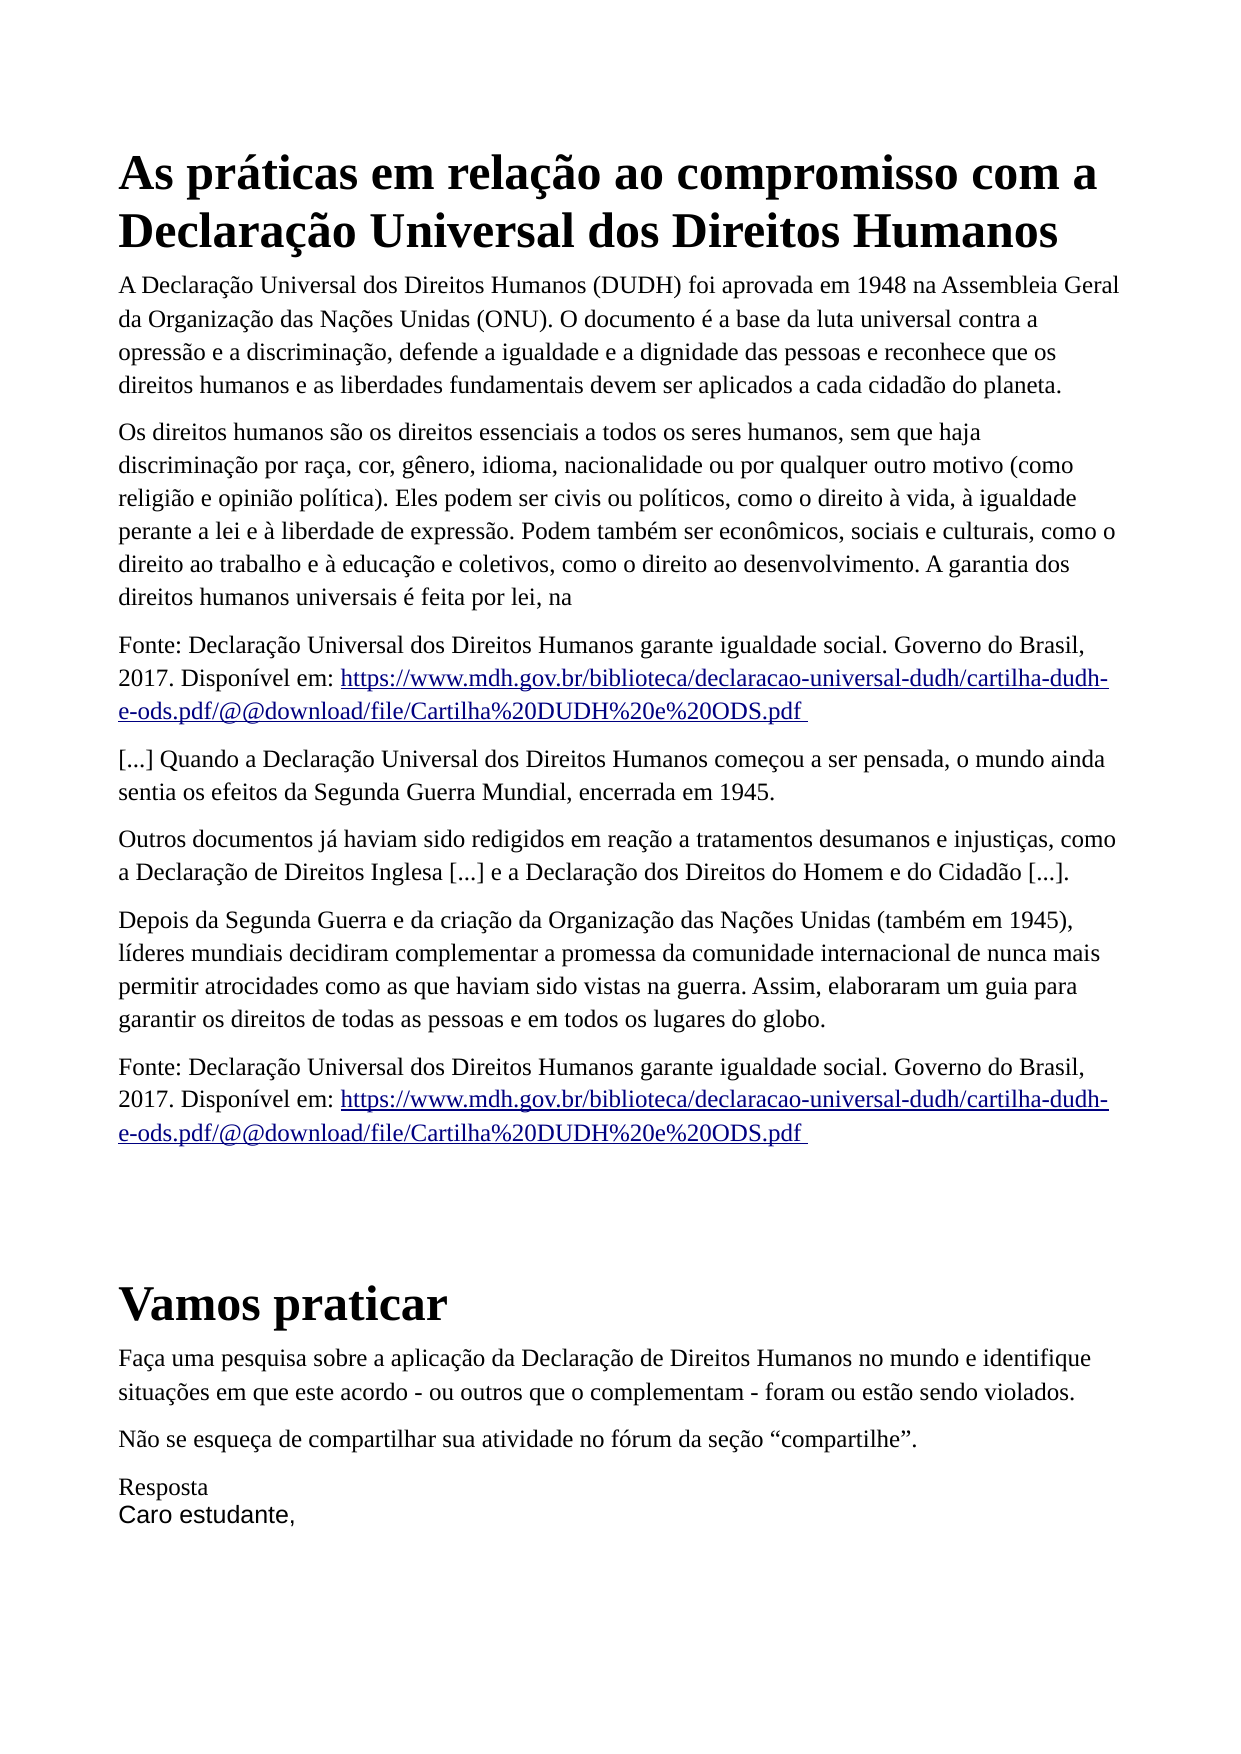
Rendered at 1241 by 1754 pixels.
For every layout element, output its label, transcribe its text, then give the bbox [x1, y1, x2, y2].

text Outros documentos já haviam sido redigidos em reação a tratamentos desumanos e injustiças, como a Declaração de Direitos Inglesa [...] e a Declaração dos Direitos do Homem e do Cidadão [...]. [118, 824, 1122, 886]
text Resposta [118, 1472, 1122, 1501]
text Fonte: Declaração Universal dos Direitos Humanos garante igualdade social. Governo do Brasil, 2017. Disponível em: https://www.mdh.gov.br/biblioteca/declaracao-universal-dudh/cartilha-dudh-e-ods.pdf/@@download/file/Cartilha%20DUDH%20e%20ODS.pdf [118, 630, 1122, 725]
text Depois da Segunda Guerra e da criação da Organização das Nações Unidas (também em 1945), líderes mundiais decidiram complementar a promessa da comunidade internacional de nunca mais permitir atrocidades como as que haviam sido vistas na guerra. Assim, elaboraram um guia para garantir os direitos de todas as pessoas e em todos os lugares do globo. [118, 905, 1122, 1033]
text Fonte: Declaração Universal dos Direitos Humanos garante igualdade social. Governo do Brasil, 2017. Disponível em: https://www.mdh.gov.br/biblioteca/declaracao-universal-dudh/cartilha-dudh-e-ods.pdf/@@download/file/Cartilha%20DUDH%20e%20ODS.pdf [118, 1052, 1122, 1146]
text A Declaração Universal dos Direitos Humanos (DUDH) foi aprovada em 1948 na Assembleia Geral da Organização das Nações Unidas (ONU). O documento é a base da luta universal contra a opressão e a discriminação, defende a igualdade e a dignidade das pessoas e reconhece que os direitos humanos e as liberdades fundamentais devem ser aplicados a cada cidadão do planeta. [118, 271, 1122, 398]
text Faça uma pesquisa sobre a aplicação da Declaração de Direitos Humanos no mundo e identifique situações em que este acordo - ou outros que o complementam - foram ou estão sendo violados. [118, 1343, 1122, 1405]
text Os direitos humanos são os direitos essenciais a todos os seres humanos, sem que haja discriminação por raça, cor, gênero, idioma, nacionalidade ou por qualquer outro motivo (como religião e opinião política). Eles podem ser civis ou políticos, como o direito à vida, à igualdade perante a lei e à liberdade de expressão. Podem também ser econômicos, sociais e culturais, como o direito ao trabalho e à educação e coletivos, como o direito ao desenvolvimento. A garantia dos direitos humanos universais é feita por lei, na [118, 417, 1122, 611]
text Caro estudante, [118, 1501, 1122, 1529]
text [...] Quando a Declaração Universal dos Direitos Humanos começou a ser pensada, o mundo ainda sentia os efeitos da Segunda Guerra Mundial, encerrada em 1945. [118, 744, 1122, 805]
subtitle Vamos praticar [118, 1273, 1122, 1331]
text Não se esqueça de compartilhar sua atividade no fórum da seção “compartilhe”. [118, 1424, 1122, 1453]
subtitle As práticas em relação ao compromisso com a Declaração Universal dos Direitos Humanos [118, 143, 1122, 258]
